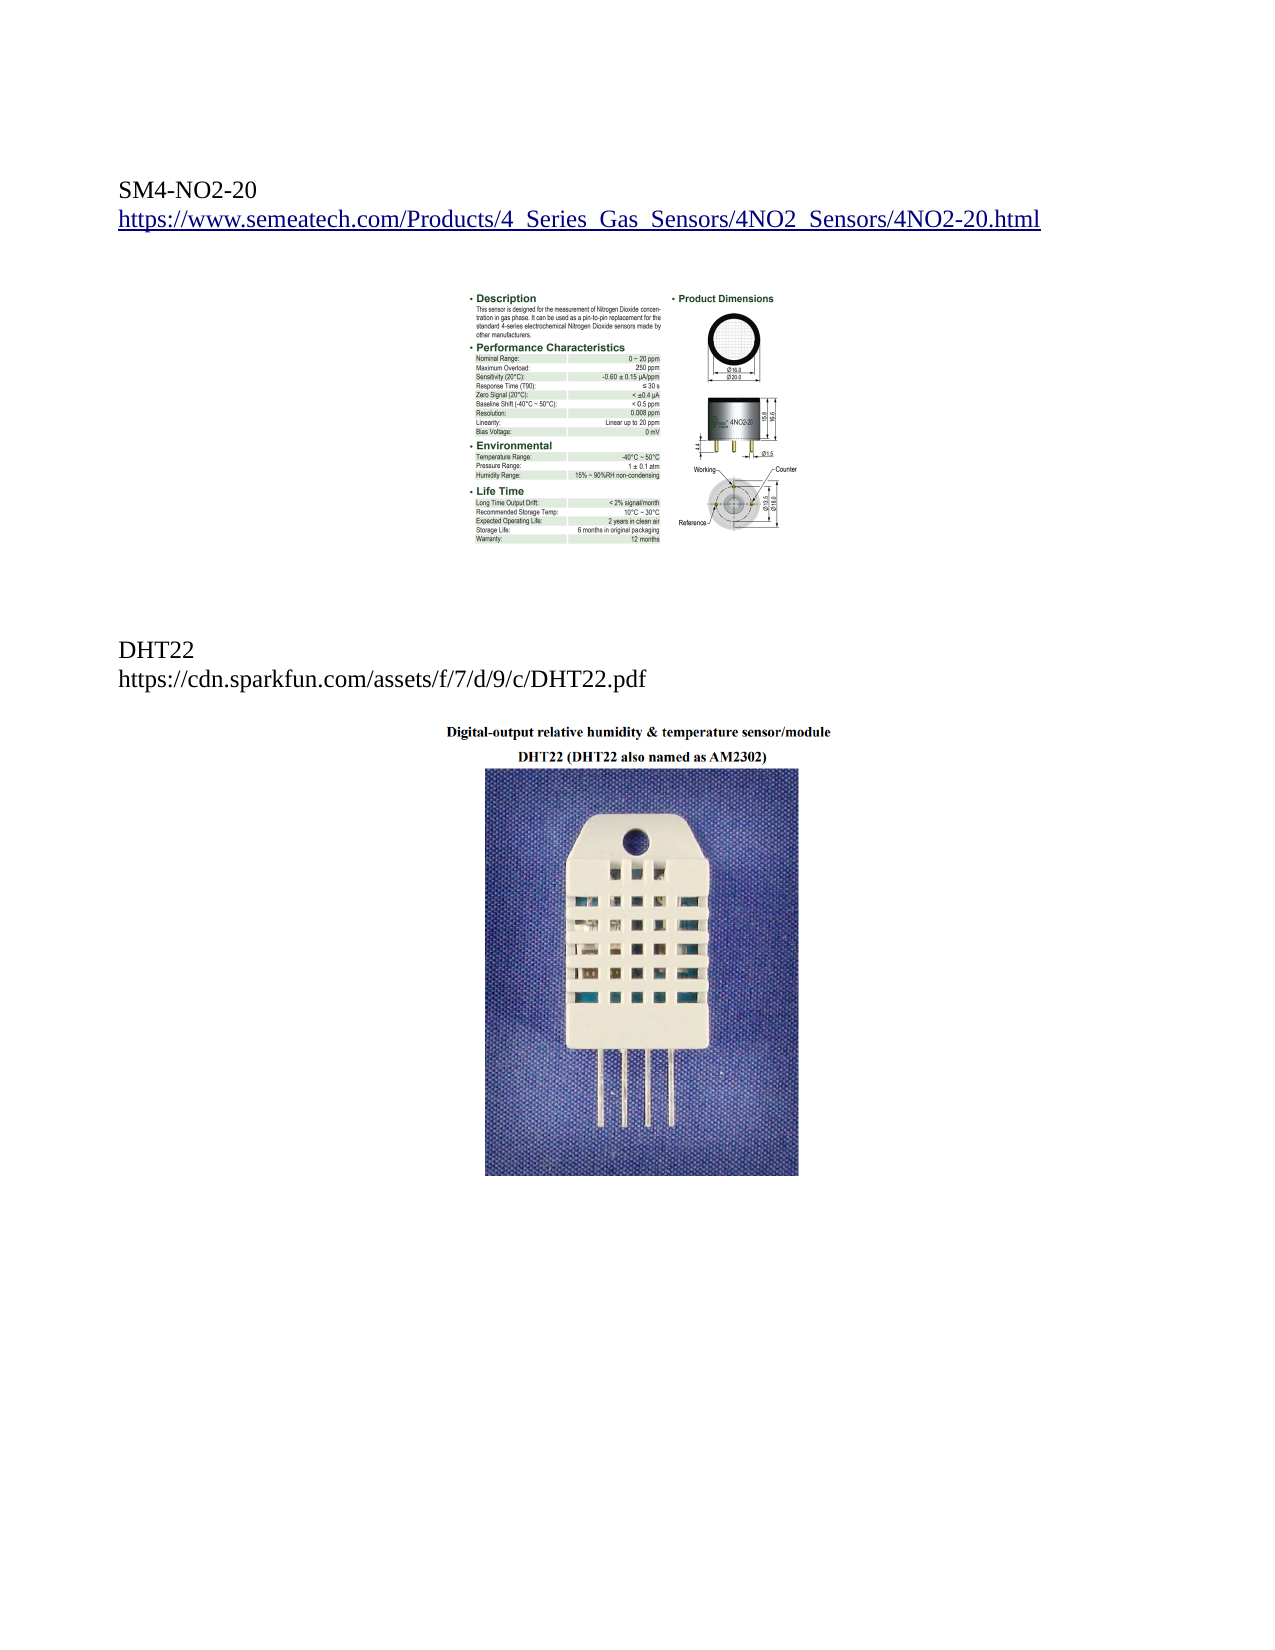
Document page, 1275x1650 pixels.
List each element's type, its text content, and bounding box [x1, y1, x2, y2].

picture [416, 721, 859, 1179]
text SM4-NO2-20 [118, 176, 1157, 204]
text https://cdn.sparkfun.com/assets/f/7/d/9/c/DHT22.pdf [118, 664, 1157, 693]
picture [467, 290, 808, 544]
text https://www.semeatech.com/Products/4_Series_Gas_Sensors/4NO2_Sensors/4NO2-20.html [118, 204, 1157, 233]
text DHT22 [118, 636, 1157, 664]
